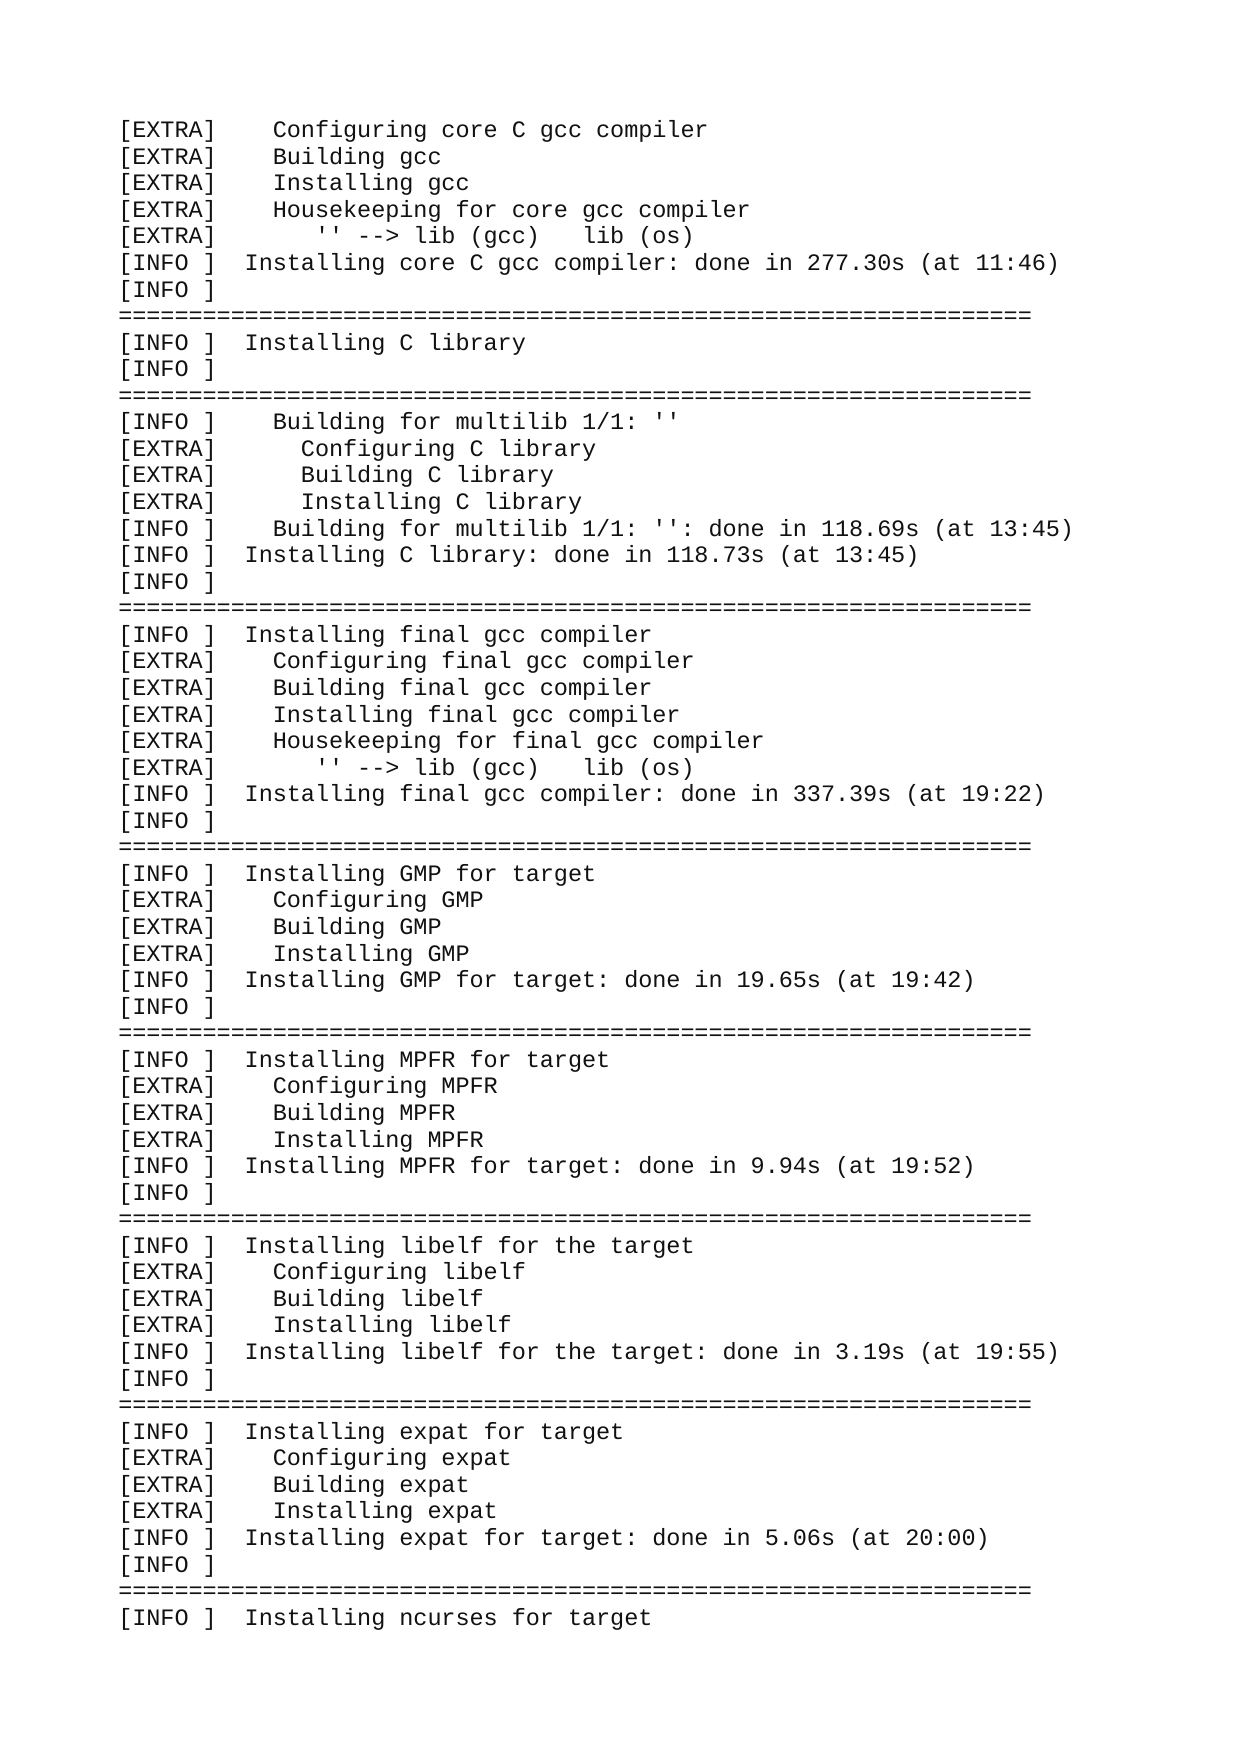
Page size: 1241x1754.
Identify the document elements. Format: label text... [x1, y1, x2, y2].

text [EXTRA] Installing C library [118, 490, 1122, 517]
text [EXTRA] '' --> lib (gcc) lib (os) [118, 224, 1122, 251]
text [INFO ] ================================================================= [118, 570, 1122, 623]
text [INFO ] Installing libelf for the target: done in 3.19s (at 19:55) [118, 1340, 1122, 1367]
text [INFO ] ================================================================= [118, 1181, 1122, 1234]
text [EXTRA] Configuring C library [118, 437, 1122, 463]
text [EXTRA] Housekeeping for core gcc compiler [118, 198, 1122, 224]
text [INFO ] ================================================================= [118, 357, 1122, 410]
text [INFO ] Installing GMP for target [118, 862, 1122, 888]
text [INFO ] Installing core C gcc compiler: done in 277.30s (at 11:46) [118, 251, 1122, 277]
text [INFO ] Installing final gcc compiler [118, 623, 1122, 649]
text [EXTRA] Configuring final gcc compiler [118, 649, 1122, 676]
text [EXTRA] Building MPFR [118, 1101, 1122, 1127]
text [INFO ] ================================================================= [118, 995, 1122, 1048]
text [INFO ] ================================================================= [118, 1552, 1122, 1606]
text [EXTRA] Installing MPFR [118, 1127, 1122, 1154]
text [EXTRA] Building GMP [118, 915, 1122, 942]
text [INFO ] Installing C library: done in 118.73s (at 13:45) [118, 543, 1122, 570]
text [EXTRA] Installing GMP [118, 942, 1122, 968]
text [INFO ] Installing MPFR for target [118, 1048, 1122, 1074]
text [INFO ] ================================================================= [118, 277, 1122, 331]
text [EXTRA] Configuring MPFR [118, 1074, 1122, 1101]
text [EXTRA] Configuring core C gcc compiler [118, 118, 1122, 145]
text [INFO ] Installing ncurses for target [118, 1606, 1122, 1632]
text [EXTRA] Installing gcc [118, 171, 1122, 198]
text [EXTRA] Configuring GMP [118, 888, 1122, 915]
text [INFO ] Building for multilib 1/1: '': done in 118.69s (at 13:45) [118, 517, 1122, 543]
text [INFO ] ================================================================= [118, 809, 1122, 862]
text [EXTRA] Installing libelf [118, 1313, 1122, 1340]
text [INFO ] Installing expat for target: done in 5.06s (at 20:00) [118, 1526, 1122, 1552]
text [EXTRA] Building expat [118, 1473, 1122, 1499]
text [INFO ] Installing C library [118, 331, 1122, 357]
text [INFO ] ================================================================= [118, 1367, 1122, 1420]
text [EXTRA] Building libelf [118, 1287, 1122, 1313]
text [EXTRA] Configuring libelf [118, 1260, 1122, 1287]
text [EXTRA] Configuring expat [118, 1446, 1122, 1473]
text [INFO ] Installing libelf for the target [118, 1234, 1122, 1260]
text [EXTRA] Building final gcc compiler [118, 676, 1122, 702]
text [INFO ] Installing final gcc compiler: done in 337.39s (at 19:22) [118, 782, 1122, 809]
text [INFO ] Installing GMP for target: done in 19.65s (at 19:42) [118, 968, 1122, 995]
text [EXTRA] Installing final gcc compiler [118, 702, 1122, 729]
text [INFO ] Installing expat for target [118, 1420, 1122, 1446]
text [EXTRA] Building gcc [118, 145, 1122, 171]
text [EXTRA] Building C library [118, 463, 1122, 490]
text [EXTRA] Housekeeping for final gcc compiler [118, 729, 1122, 756]
text [EXTRA] Installing expat [118, 1499, 1122, 1526]
text [EXTRA] '' --> lib (gcc) lib (os) [118, 756, 1122, 782]
text [INFO ] Building for multilib 1/1: '' [118, 410, 1122, 437]
text [INFO ] Installing MPFR for target: done in 9.94s (at 19:52) [118, 1154, 1122, 1181]
